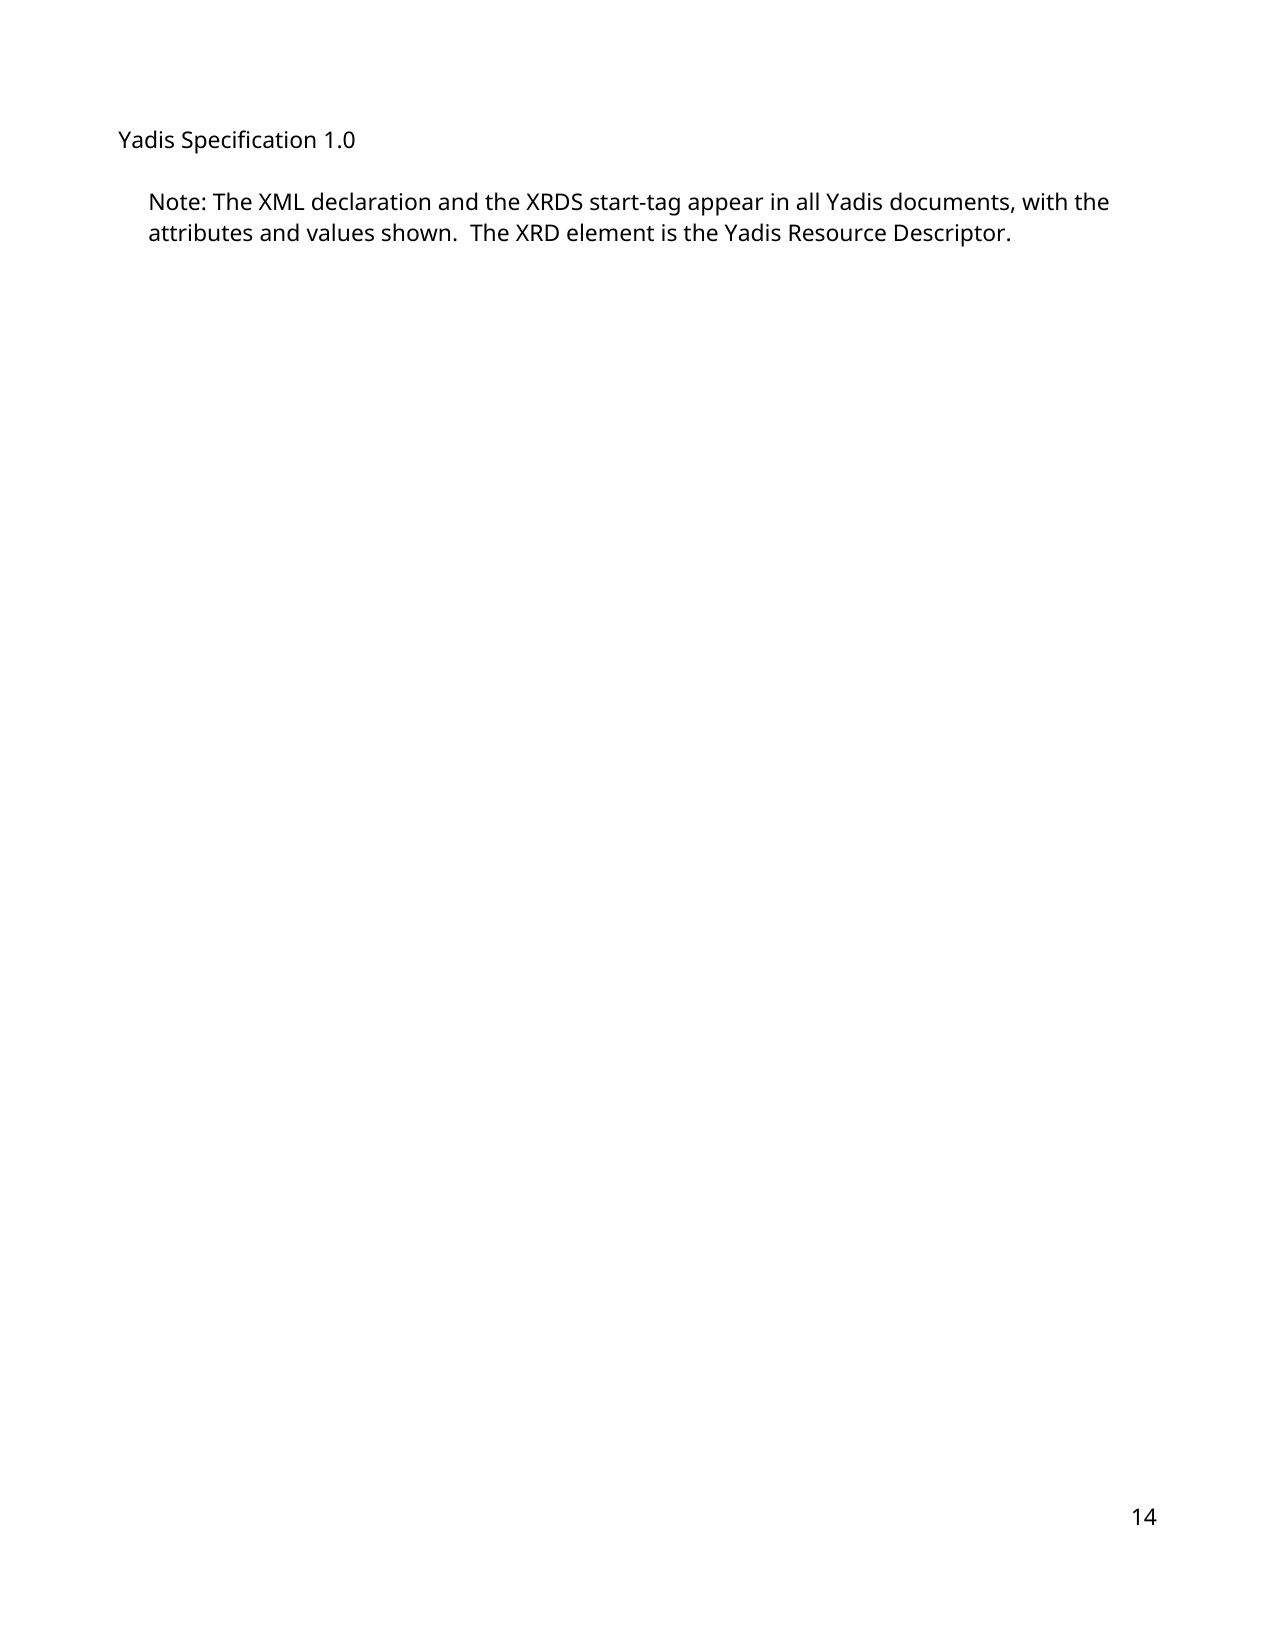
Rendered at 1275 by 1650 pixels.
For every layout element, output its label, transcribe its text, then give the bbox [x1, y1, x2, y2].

text Note: The XML declaration and the XRDS start-tag appear in all Yadis documents, with the attributes and values shown. The XRD element is the Yadis Resource Descriptor. [148, 185, 1127, 248]
